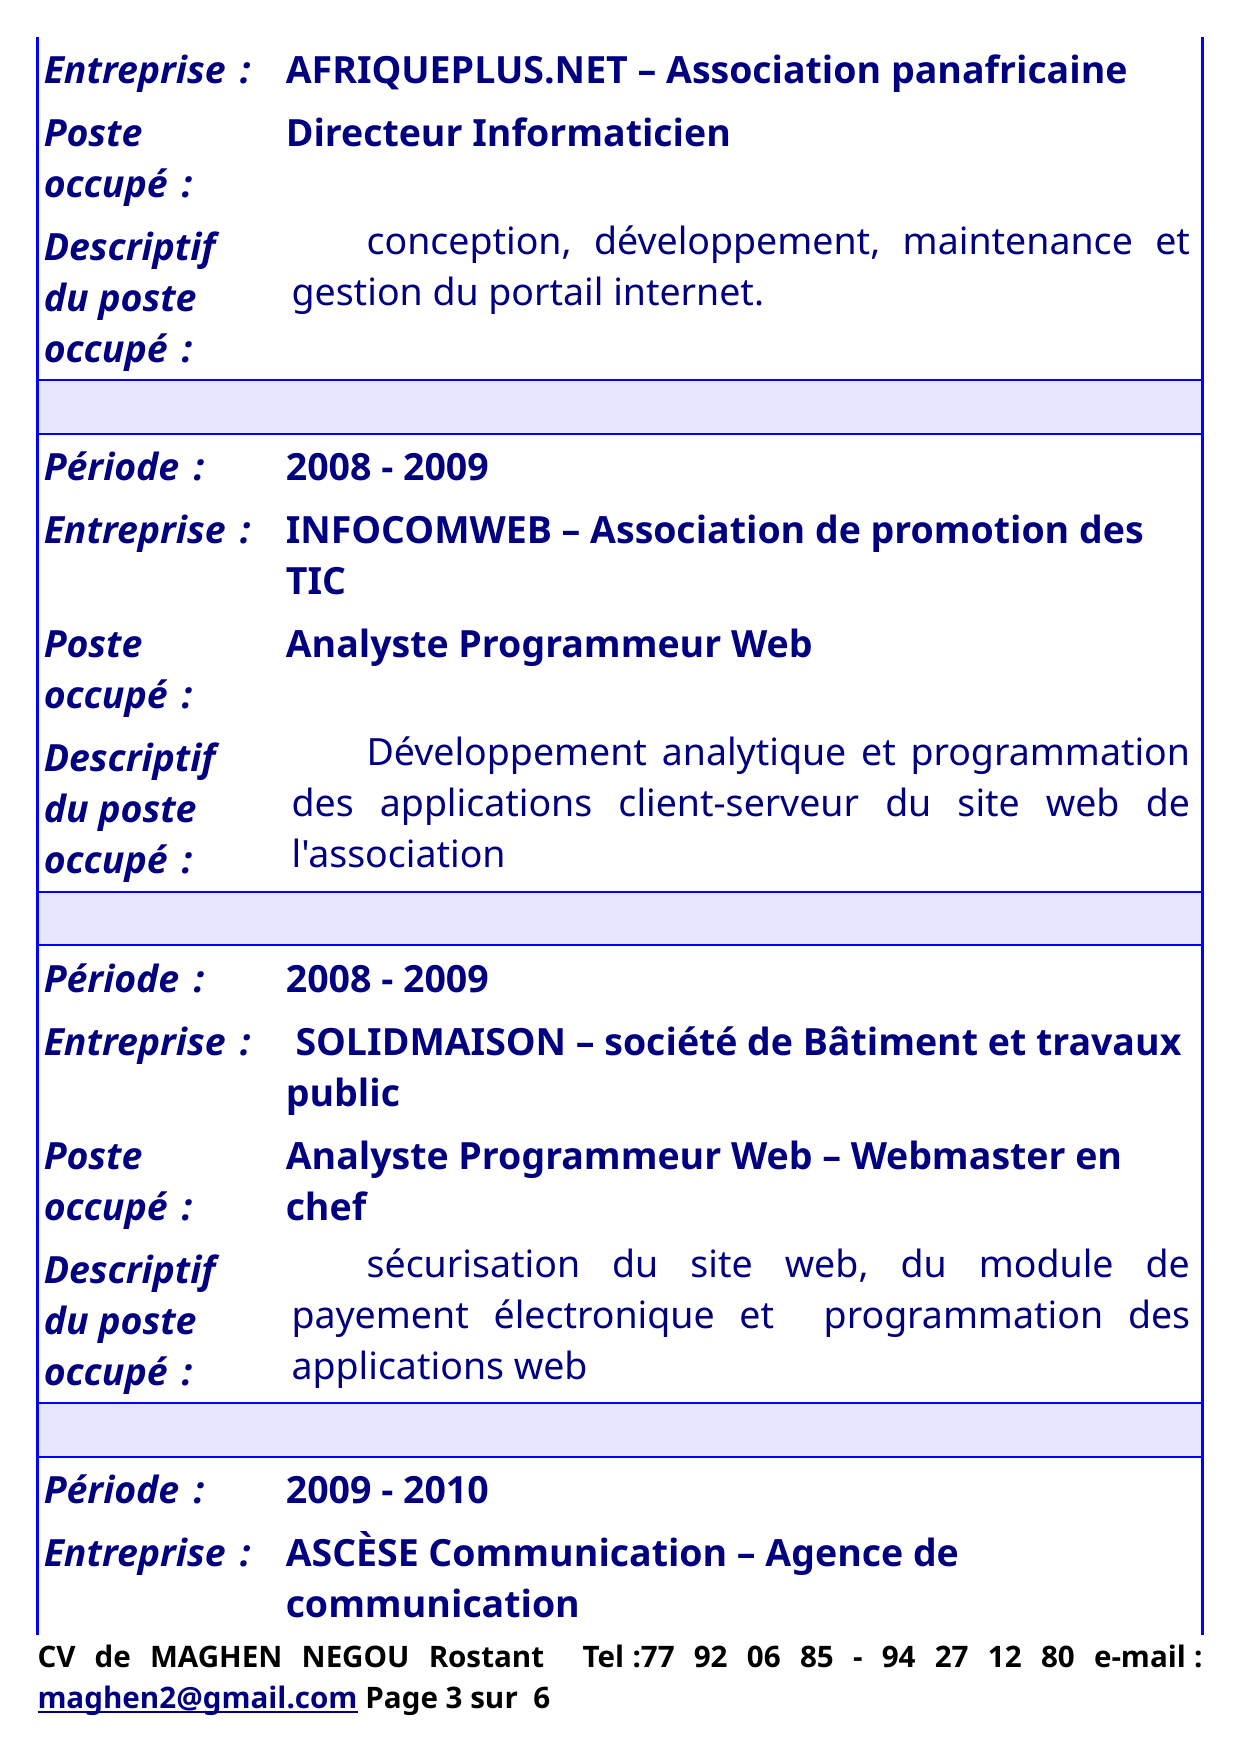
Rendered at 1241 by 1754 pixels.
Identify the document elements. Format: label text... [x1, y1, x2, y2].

table_cell [280, 1404, 1201, 1456]
table_cell sécurisation du site web, du module de payement électronique et programmation des applications web [280, 1237, 1201, 1402]
table_cell [39, 1404, 280, 1456]
table_cell Période : [39, 1458, 280, 1521]
table_cell Entreprise : [39, 1521, 280, 1635]
table_cell AFRIQUEPLUS.NET – Association panafricaine [280, 37, 1201, 100]
table_cell Poste occupé : [39, 612, 280, 726]
table_cell Analyste Programmeur Web [280, 612, 1201, 726]
table_cell Période : [39, 435, 280, 498]
table_cell Développement analytique et programmation des applications client-serveur du site web de l'association [280, 726, 1201, 891]
table_cell [39, 381, 280, 433]
table_cell Poste occupé : [39, 100, 280, 214]
table_cell Descriptif du poste occupé : [39, 1237, 280, 1402]
table_cell Entreprise : [39, 498, 280, 612]
table_cell Analyste Programmeur Web – Webmaster en chef [280, 1123, 1201, 1237]
table_cell Entreprise : [39, 37, 280, 100]
table_cell INFOCOMWEB – Association de promotion des TIC [280, 498, 1201, 612]
table_cell [39, 893, 280, 944]
table_cell Période : [39, 946, 280, 1009]
table_cell SOLIDMAISON – société de Bâtiment et travaux public [280, 1009, 1201, 1123]
table_cell conception, développement, maintenance et gestion du portail internet. [280, 214, 1201, 379]
table_cell Entreprise : [39, 1009, 280, 1123]
table_cell 2008 - 2009 [280, 946, 1201, 1009]
table_cell [280, 893, 1201, 944]
table_cell Descriptif du poste occupé : [39, 726, 280, 891]
table_cell [280, 381, 1201, 433]
table_cell 2009 - 2010 [280, 1458, 1201, 1521]
table_cell 2008 - 2009 [280, 435, 1201, 498]
table_cell Descriptif du poste occupé : [39, 214, 280, 379]
table_cell Directeur Informaticien [280, 100, 1201, 214]
table_cell Poste occupé : [39, 1123, 280, 1237]
table_cell ASCÈSE Communication – Agence de communication [280, 1521, 1201, 1635]
